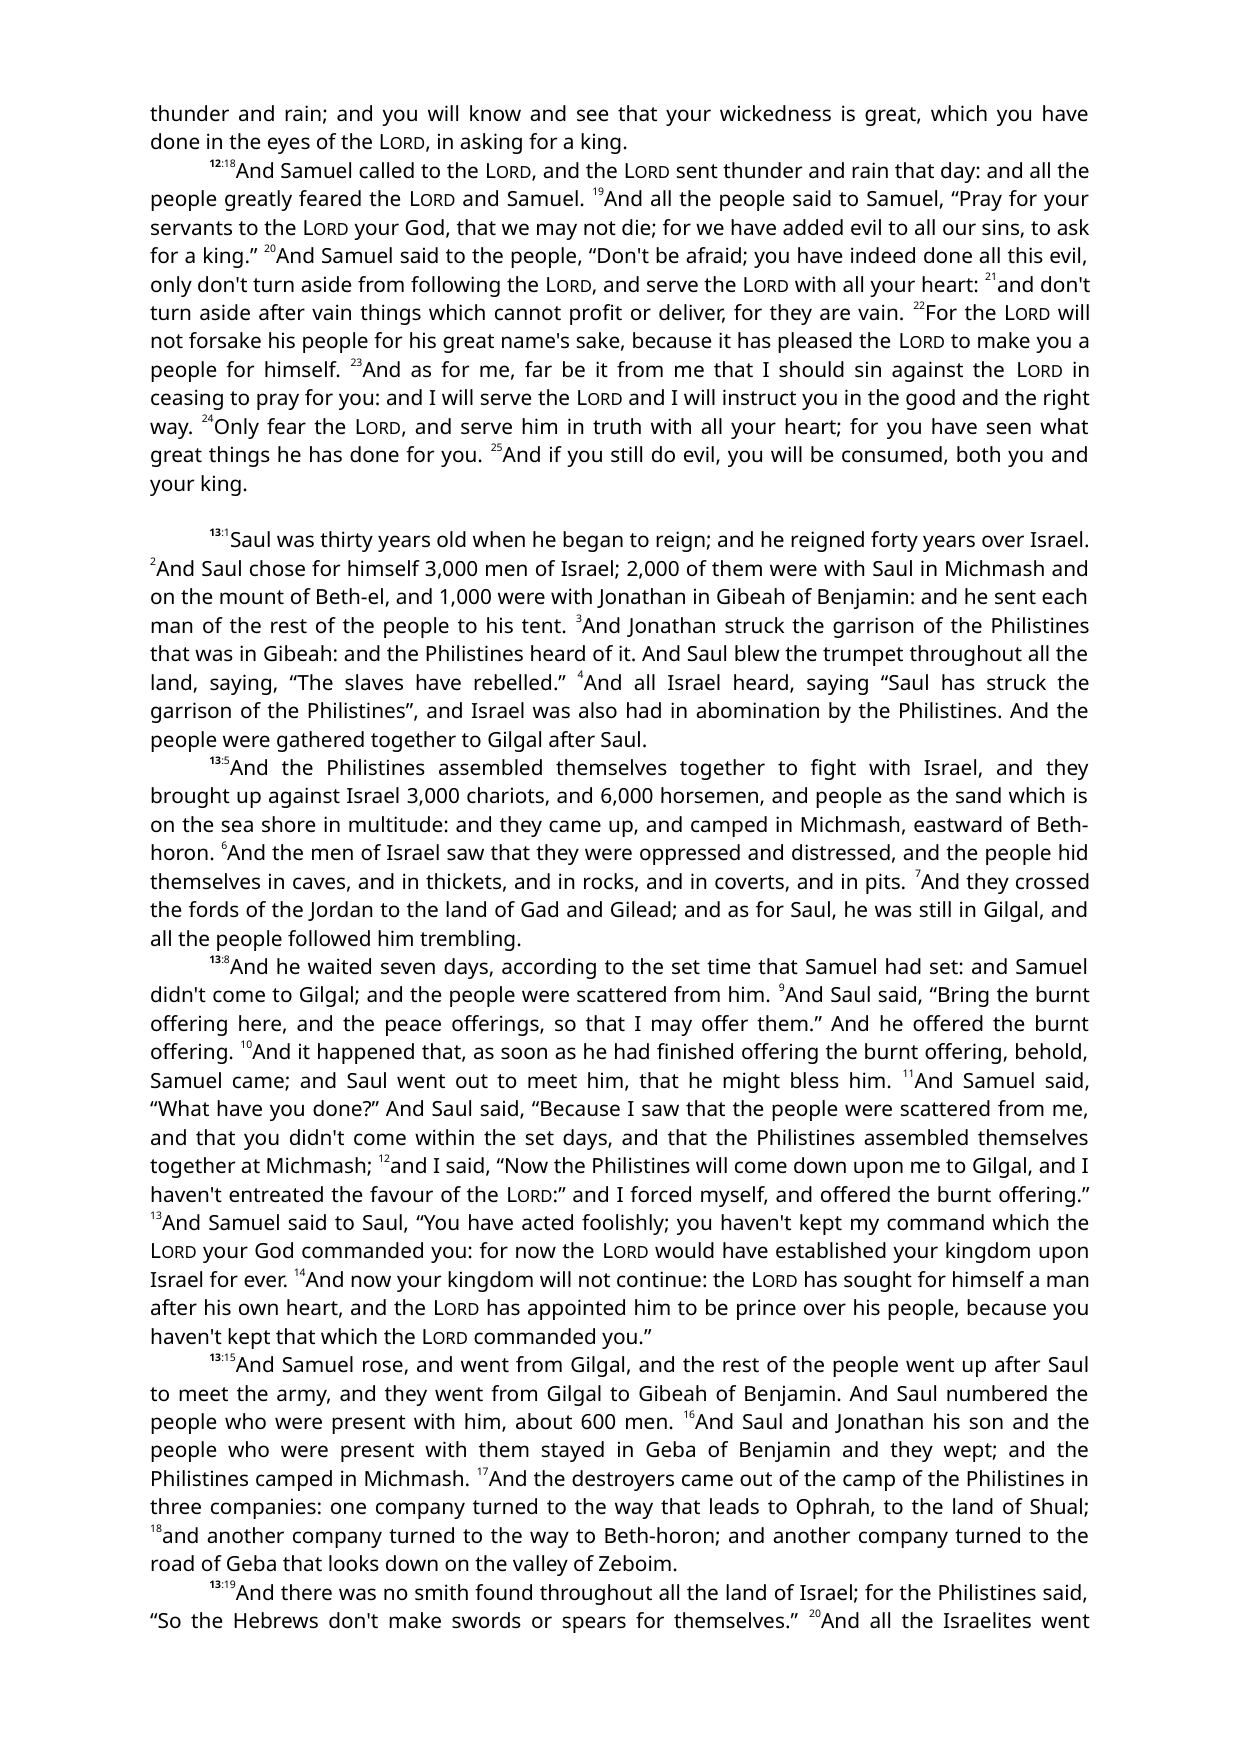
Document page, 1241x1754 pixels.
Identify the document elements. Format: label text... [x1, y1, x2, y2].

text 13:8And he waited seven days, according to the set time that Samuel had set: and Samuel didn't come to Gilgal; and the people were scattered from him. 9And Saul said, “Bring the burnt offering here, and the peace offerings, so that I may offer them.” And he offered the burnt offering. 10And it happened that, as soon as he had finished offering the burnt offering, behold, Samuel came; and Saul went out to meet him, that he might bless him. 11And Samuel said, “What have you done?” And Saul said, “Because I saw that the people were scattered from me, and that you didn't come within the set days, and that the Philistines assembled themselves together at Michmash; 12and I said, “Now the Philistines will come down upon me to Gilgal, and I haven't entreated the favour of the Lord:” and I forced myself, and offered the burnt offering.” 13And Samuel said to Saul, “You have acted foolishly; you haven't kept my command which the Lord your God commanded you: for now the Lord would have established your kingdom upon Israel for ever. 14And now your kingdom will not continue: the Lord has sought for himself a man after his own heart, and the Lord has appointed him to be prince over his people, because you haven't kept that which the Lord commanded you.” [150, 952, 1090, 1350]
text 13:19And there was no smith found throughout all the land of Israel; for the Philistines said, “So the Hebrews don't make swords or spears for themselves.” 20And all the Israelites went down to the land of the Philistines, each man to sharpen his ploughshare, his mattock, his axe, and his goad; 21and there was a charge of a pim for sharpening the ploughshares and the mattocks; and three shekels for the forks and the axes, and for setting the goads. 22And it happened in the days of the battle of Michmash, that there was neither sword nor spear found in the hand of any of the people who were with Saul and Jonathan (and they were found with Saul and with Jonathan his son). 23And the garrison of the Philistines went out to the pass of Michmash. [150, 1578, 1090, 1635]
text 13:15And Samuel rose, and went from Gilgal, and the rest of the people went up after Saul to meet the army, and they went from Gilgal to Gibeah of Benjamin. And Saul numbered the people who were present with him, about 600 men. 16And Saul and Jonathan his son and the people who were present with them stayed in Geba of Benjamin and they wept; and the Philistines camped in Michmash. 17And the destroyers came out of the camp of the Philistines in three companies: one company turned to the way that leads to Ophrah, to the land of Shual; 18and another company turned to the way to Beth-horon; and another company turned to the road of Geba that looks down on the valley of Zeboim. [150, 1350, 1090, 1578]
text 12:6And Samuel said to the people, “The Lord is witness, who appointed Moses and Aaron, and who brought your fathers up out of the land of Egypt. 7And now stand still, that I may judge you before the Lord, and I will recount for you all the righteous acts of the Lord, which he did to you and to your fathers, 8as when Jacob and his sons had come into Egypt, and the Egyptians oppressed them, and your fathers cried to the Lord, and the Lord sent Moses and Aaron, and he brought forth your fathers out of Egypt, and made them to dwell in this place. 9And they forgot the Lord their God; and he sold them into the hand of Sisera, captain of the host of Jabin king of Hazor, and into the hand of the Philistines, and into the hand of the king of Moab; and they fought against them. 10And they cried to the Lord, and they said, ‘We have sinned, because we have forsaken the Lord, and have served the Masters and the Ashtaroth: and now deliver us out of the hand of our enemies, and we will serve you.’ 11And the Lord sent Jerubbaal, and Barak, and Jephthah, and Samson, and delivered you out of the hand of your enemies on every side; and you lived in safety. 12And when you saw that Nahash the king of the children of Ammon came against you, you said to me, ‘No, for a king will reign over us.’ 13And now behold the king who you have chosen, and who you have asked for: and, behold, the Lord has set a king over you. 14If you will fear the Lord, and serve him, and listen to his voice, and not rebel against the mouth of the Lord, and both you and also the king who reigns over you be followers of the Lord your God, then he will deliver you. 15And if you will not listen to the voice of the Lord, and rebel against the mouth of the Lord, then the hand of the Lord will be against you and against your king to destroy you. 16Also now stand still and see this great thing, which the Lord will do before your eyes. 17Isn't it wheat harvest today? I will call to the Lord, that he may send thunder and rain; and you will know and see that your wickedness is great, which you have done in the eyes of the Lord, in asking for a king. [150, 99, 1090, 156]
text 13:5And the Philistines assembled themselves together to fight with Israel, and they brought up against Israel 3,000 chariots, and 6,000 horsemen, and people as the sand which is on the sea shore in multitude: and they came up, and camped in Michmash, eastward of Beth-horon. 6And the men of Israel saw that they were oppressed and distressed, and the people hid themselves in caves, and in thickets, and in rocks, and in coverts, and in pits. 7And they crossed the fords of the Jordan to the land of Gad and Gilead; and as for Saul, he was still in Gilgal, and all the people followed him trembling. [150, 753, 1090, 952]
text 13:1Saul was thirty years old when he began to reign; and he reigned forty years over Israel. 2And Saul chose for himself 3,000 men of Israel; 2,000 of them were with Saul in Michmash and on the mount of Beth-el, and 1,000 were with Jonathan in Gibeah of Benjamin: and he sent each man of the rest of the people to his tent. 3And Jonathan struck the garrison of the Philistines that was in Gibeah: and the Philistines heard of it. And Saul blew the trumpet throughout all the land, saying, “The slaves have rebelled.” 4And all Israel heard, saying “Saul has struck the garrison of the Philistines”, and Israel was also had in abomination by the Philistines. And the people were gathered together to Gilgal after Saul. [150, 526, 1090, 753]
text 12:18And Samuel called to the Lord, and the Lord sent thunder and rain that day: and all the people greatly feared the Lord and Samuel. 19And all the people said to Samuel, “Pray for your servants to the Lord your God, that we may not die; for we have added evil to all our sins, to ask for a king.” 20And Samuel said to the people, “Don't be afraid; you have indeed done all this evil, only don't turn aside from following the Lord, and serve the Lord with all your heart: 21and don't turn aside after vain things which cannot profit or deliver, for they are vain. 22For the Lord will not forsake his people for his great name's sake, because it has pleased the Lord to make you a people for himself. 23And as for me, far be it from me that I should sin against the Lord in ceasing to pray for you: and I will serve the Lord and I will instruct you in the good and the right way. 24Only fear the Lord, and serve him in truth with all your heart; for you have seen what great things he has done for you. 25And if you still do evil, you will be consumed, both you and your king. [150, 156, 1090, 497]
